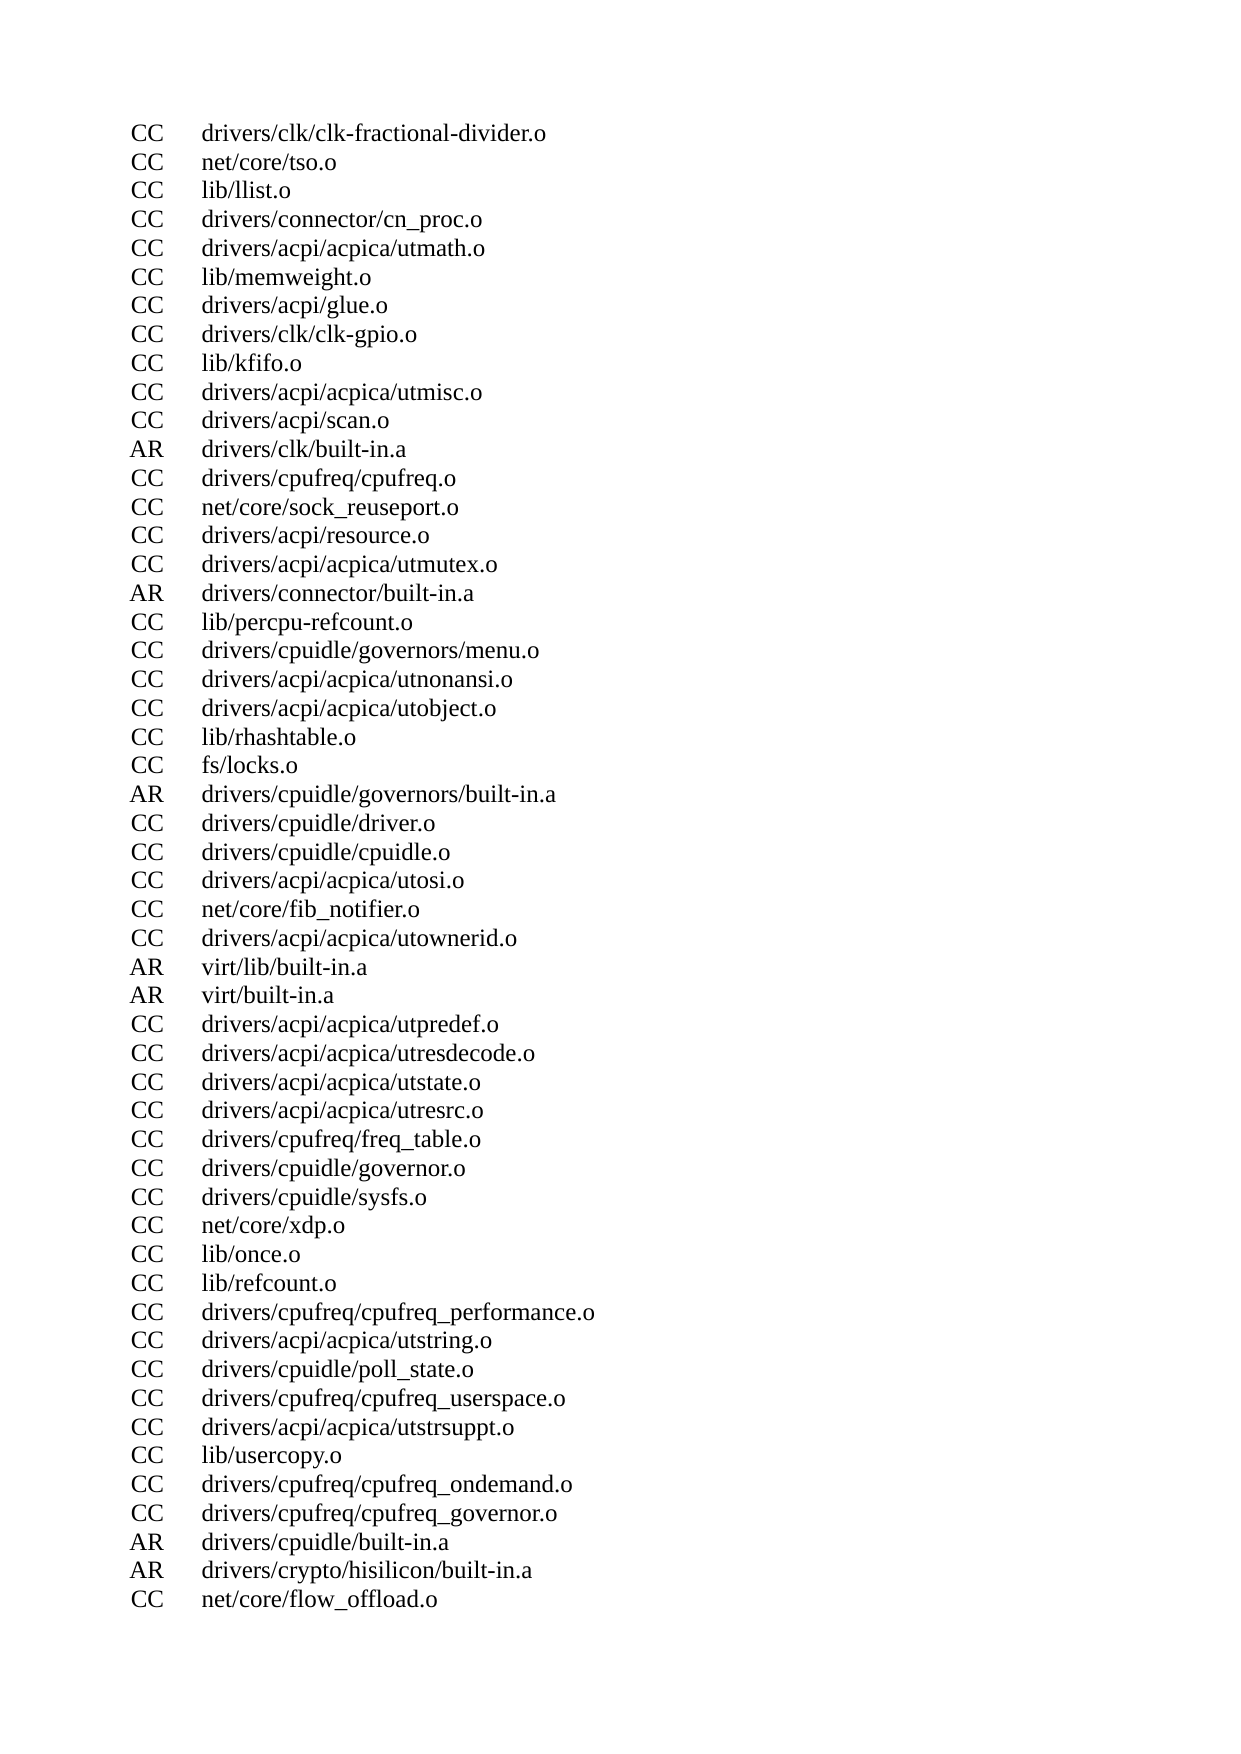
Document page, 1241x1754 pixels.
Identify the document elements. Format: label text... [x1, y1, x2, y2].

text AR drivers/connector/built-in.a [118, 578, 1122, 607]
text CC drivers/acpi/scan.o [118, 406, 1122, 434]
text AR virt/lib/built-in.a [118, 952, 1122, 981]
text CC drivers/cpuidle/sysfs.o [118, 1182, 1122, 1211]
text AR drivers/crypto/hisilicon/built-in.a [118, 1556, 1122, 1584]
text AR drivers/clk/built-in.a [118, 434, 1122, 463]
text AR drivers/cpuidle/built-in.a [118, 1527, 1122, 1556]
text CC drivers/acpi/acpica/utownerid.o [118, 923, 1122, 952]
text CC drivers/acpi/acpica/utmutex.o [118, 549, 1122, 578]
text CC drivers/cpufreq/cpufreq_userspace.o [118, 1383, 1122, 1412]
text CC drivers/acpi/acpica/utstate.o [118, 1067, 1122, 1096]
text CC lib/refcount.o [118, 1268, 1122, 1297]
text CC drivers/cpuidle/poll_state.o [118, 1354, 1122, 1383]
text CC drivers/cpufreq/cpufreq_governor.o [118, 1498, 1122, 1527]
text CC lib/memweight.o [118, 262, 1122, 291]
text AR drivers/cpuidle/governors/built-in.a [118, 779, 1122, 808]
text CC drivers/cpufreq/cpufreq_ondemand.o [118, 1469, 1122, 1498]
text CC drivers/acpi/acpica/utosi.o [118, 866, 1122, 894]
text CC drivers/acpi/acpica/utresdecode.o [118, 1038, 1122, 1067]
text CC drivers/cpuidle/governor.o [118, 1153, 1122, 1182]
text CC drivers/acpi/acpica/utresrc.o [118, 1096, 1122, 1124]
text CC lib/percpu-refcount.o [118, 607, 1122, 636]
text CC lib/rhashtable.o [118, 722, 1122, 751]
text CC drivers/cpuidle/driver.o [118, 808, 1122, 837]
text CC drivers/acpi/acpica/utmath.o [118, 233, 1122, 262]
text CC net/core/tso.o [118, 147, 1122, 176]
text CC net/core/xdp.o [118, 1211, 1122, 1239]
text CC net/core/sock_reuseport.o [118, 492, 1122, 521]
text CC drivers/acpi/acpica/utpredef.o [118, 1009, 1122, 1038]
text CC lib/once.o [118, 1239, 1122, 1268]
text CC drivers/acpi/acpica/utobject.o [118, 693, 1122, 722]
text CC net/core/fib_notifier.o [118, 894, 1122, 923]
text CC net/core/flow_offload.o [118, 1584, 1122, 1613]
text CC drivers/cpuidle/cpuidle.o [118, 837, 1122, 866]
text CC drivers/acpi/acpica/utstring.o [118, 1326, 1122, 1354]
text CC drivers/cpufreq/cpufreq.o [118, 463, 1122, 492]
text CC drivers/clk/clk-fractional-divider.o [118, 118, 1122, 147]
text CC drivers/connector/cn_proc.o [118, 204, 1122, 233]
text CC drivers/acpi/acpica/utnonansi.o [118, 664, 1122, 693]
text CC lib/llist.o [118, 176, 1122, 204]
text CC drivers/cpufreq/cpufreq_performance.o [118, 1297, 1122, 1326]
text CC drivers/acpi/glue.o [118, 291, 1122, 319]
text CC drivers/acpi/acpica/utstrsuppt.o [118, 1412, 1122, 1441]
text CC drivers/clk/clk-gpio.o [118, 319, 1122, 348]
text CC drivers/cpufreq/freq_table.o [118, 1124, 1122, 1153]
text AR virt/built-in.a [118, 981, 1122, 1009]
text CC drivers/cpuidle/governors/menu.o [118, 636, 1122, 664]
text CC fs/locks.o [118, 751, 1122, 779]
text CC drivers/acpi/resource.o [118, 521, 1122, 549]
text CC drivers/acpi/acpica/utmisc.o [118, 377, 1122, 406]
text CC lib/kfifo.o [118, 348, 1122, 377]
text CC lib/usercopy.o [118, 1441, 1122, 1469]
